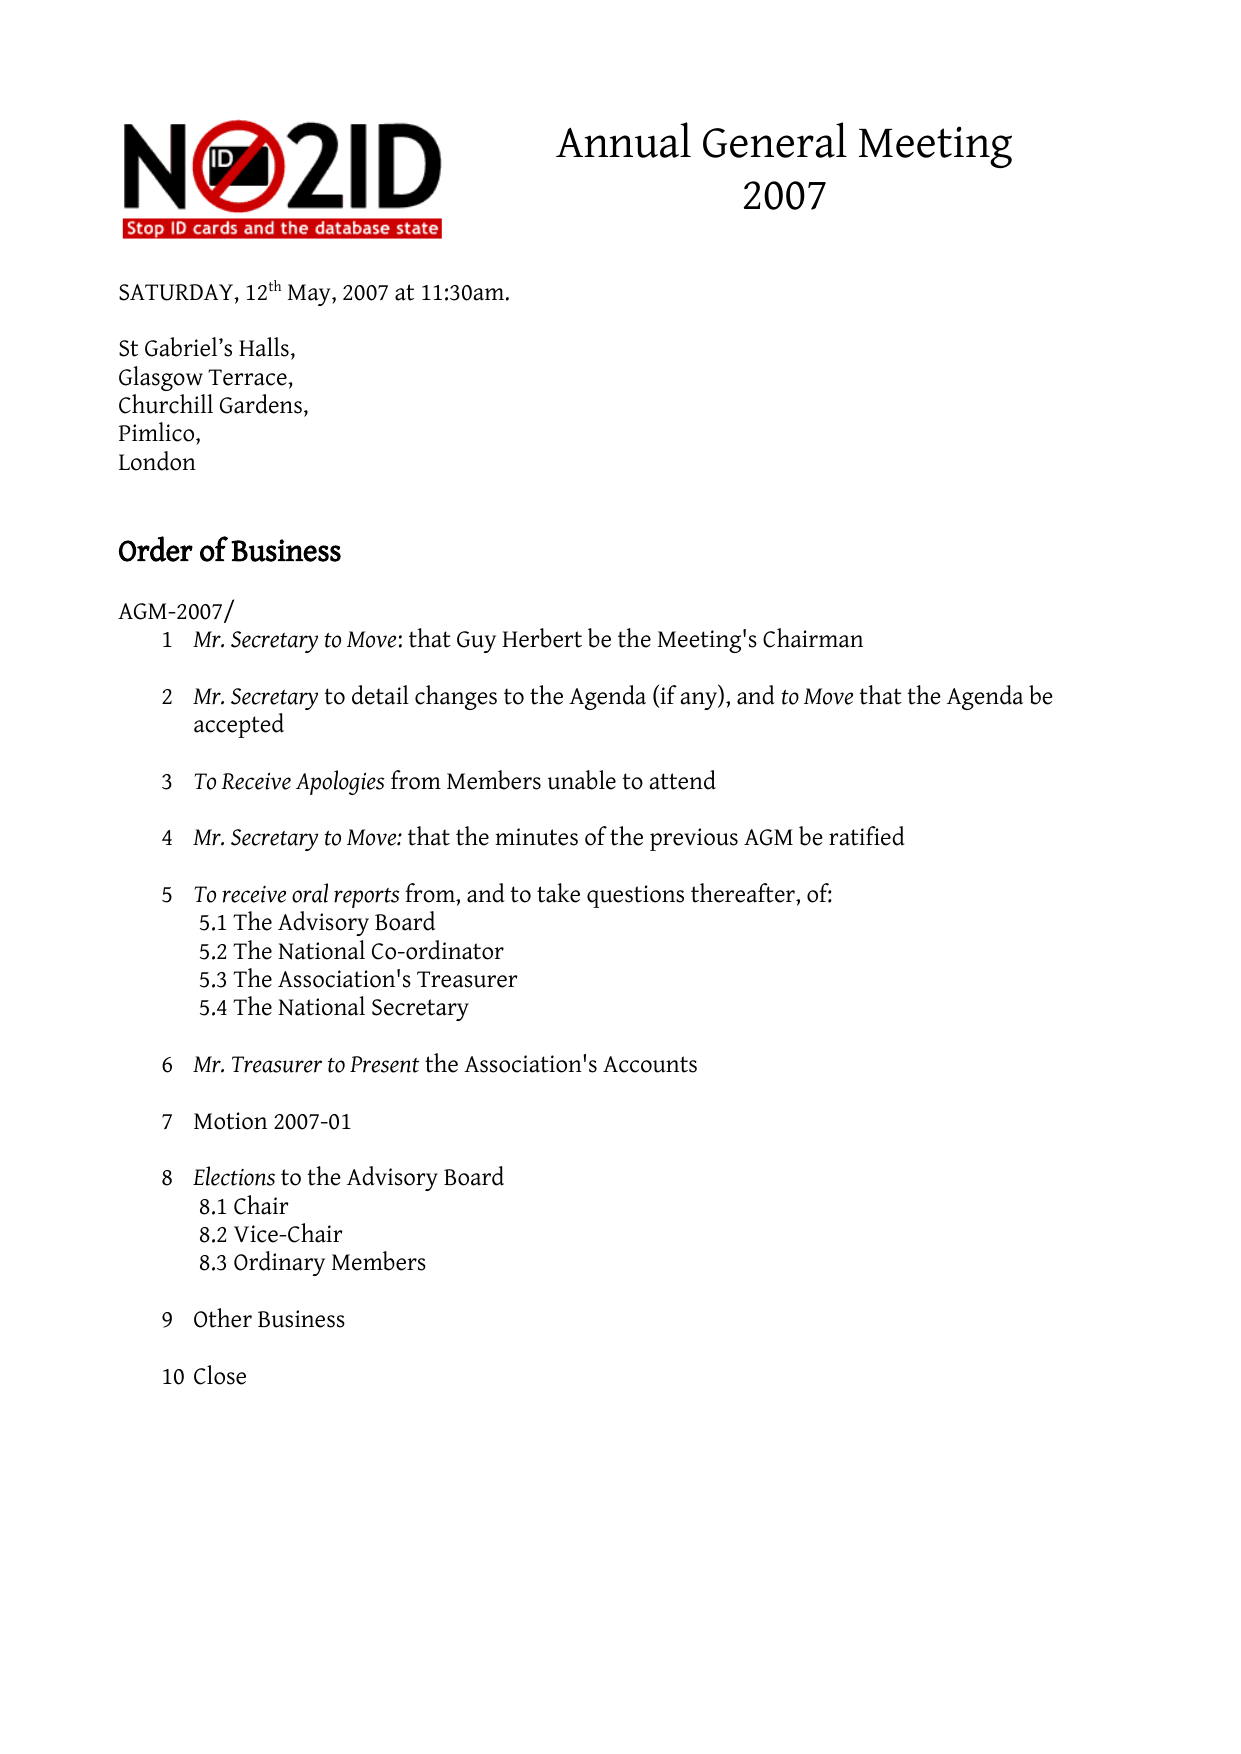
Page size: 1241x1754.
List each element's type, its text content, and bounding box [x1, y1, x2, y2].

text AGM-2007/ [118, 598, 1122, 626]
picture [118, 118, 447, 245]
list The National Co-ordinator [193, 938, 1122, 966]
list The Association's Treasurer [193, 966, 1122, 994]
text Pimlico, [118, 420, 1122, 449]
list Chair [193, 1193, 1122, 1221]
list Motion 2007-01 [156, 1108, 1122, 1136]
text 2007 [447, 170, 1122, 222]
text Churchill Gardens, [118, 392, 1122, 420]
list Close [156, 1363, 1122, 1391]
list Mr. Treasurer to Present the Association's Accounts [156, 1051, 1122, 1079]
list Mr. Secretary to detail changes to the Agenda (if any), and to Move that the Agenda be accepted [156, 683, 1122, 739]
list To receive oral reports from, and to take questions thereafter, of: [156, 881, 1122, 909]
list Mr. Secretary to Move: that Guy Herbert be the Meeting's Chairman [156, 626, 1122, 654]
list Other Business [156, 1306, 1122, 1334]
text Annual General Meeting [447, 118, 1122, 170]
text Glasgow Terrace, [118, 364, 1122, 392]
text Order of Business [118, 534, 1122, 569]
list Mr. Secretary to Move: that the minutes of the previous AGM be ratified [156, 824, 1122, 853]
text SATURDAY, 12th May, 2007 at 11:30am. [118, 279, 1122, 307]
text London [118, 449, 1122, 477]
list To Receive Apologies from Members unable to attend [156, 768, 1122, 796]
text St Gabriel’s Halls, [118, 335, 1122, 364]
list Vice-Chair [193, 1221, 1122, 1249]
list Ordinary Members [193, 1249, 1122, 1278]
list The National Secretary [193, 994, 1122, 1023]
list The Advisory Board [193, 909, 1122, 938]
list Elections to the Advisory Board [156, 1164, 1122, 1193]
